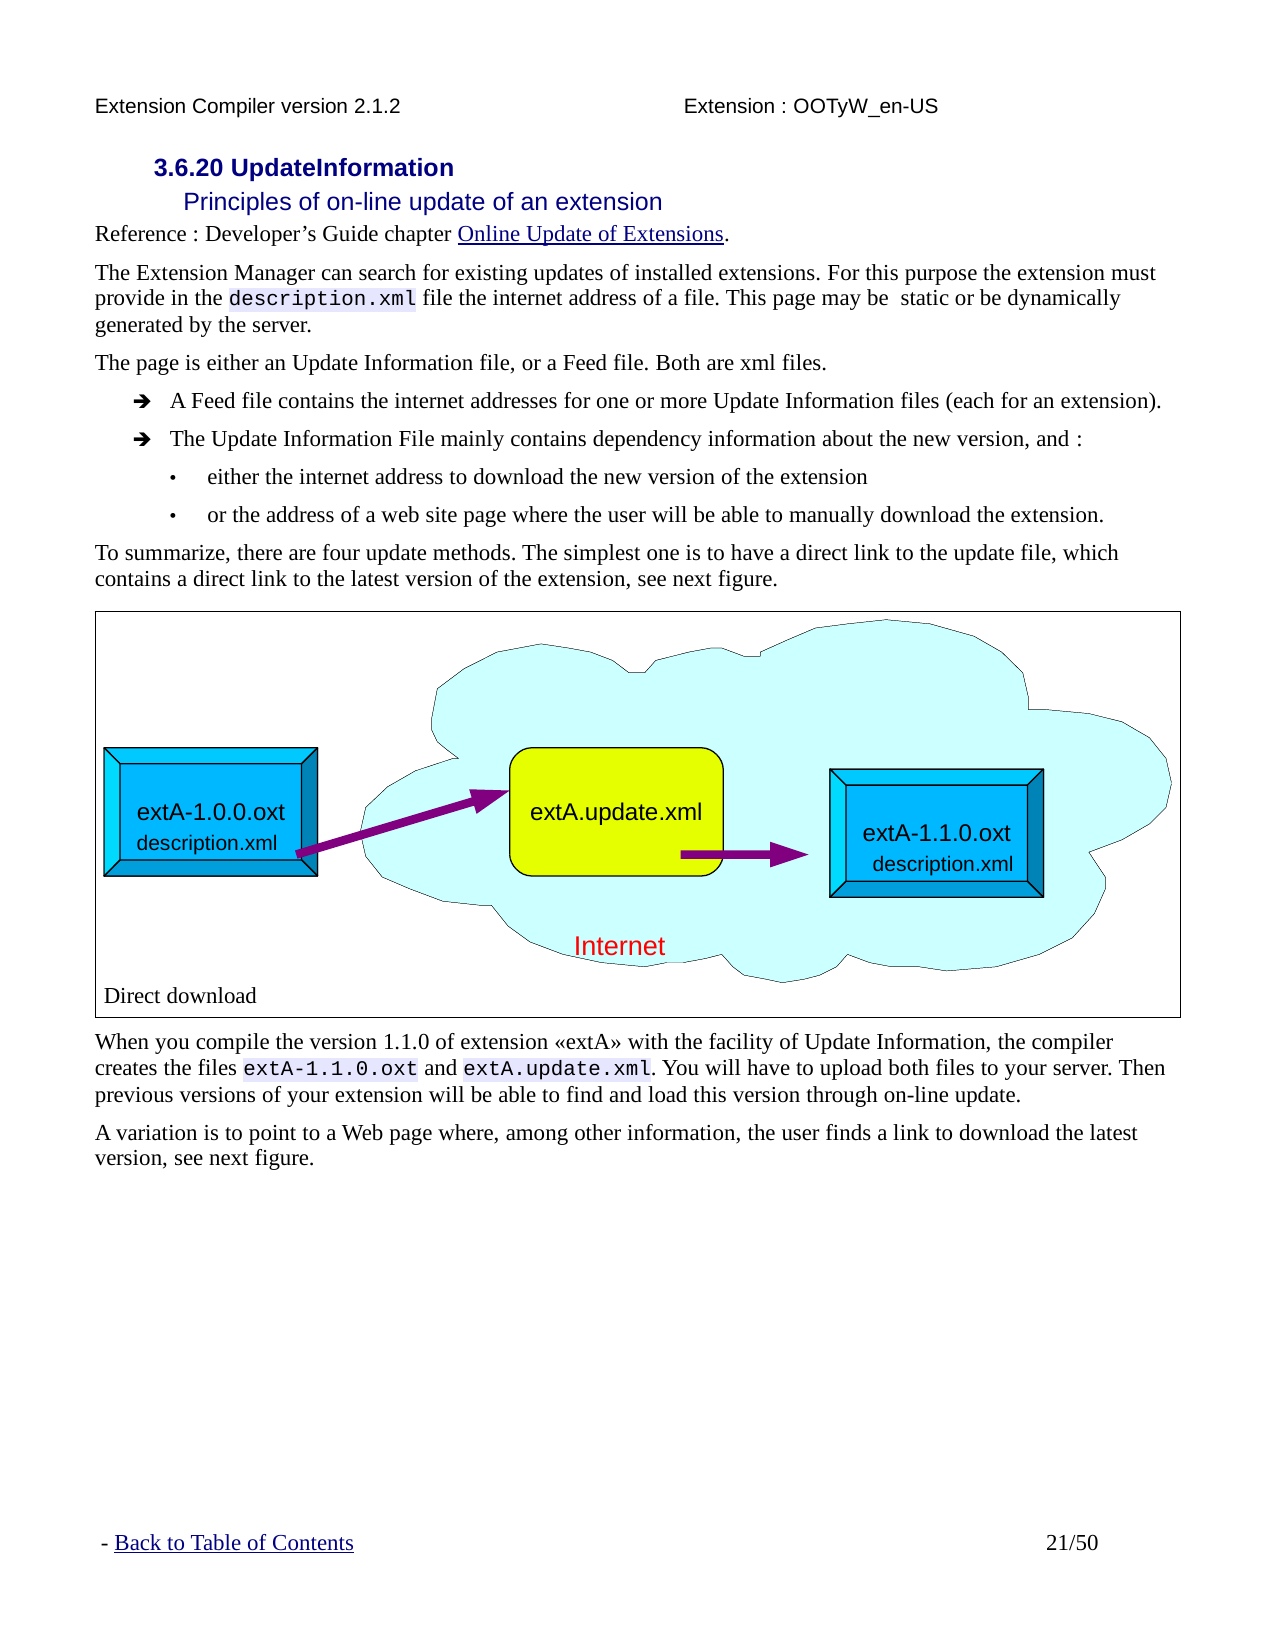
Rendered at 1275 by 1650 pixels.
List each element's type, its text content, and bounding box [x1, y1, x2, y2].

text Direct download [103, 620, 873, 842]
list The Update Information File mainly contains dependency information about the new version, and : [132, 426, 1181, 451]
text To summarize, there are four update methods. The simplest one is to have a direct link to the update file, which contains a direct link to the latest version of the extension, see next figure. [94, 540, 1181, 591]
subtitle Principles of on-line update of an extension [183, 187, 1181, 215]
text Direct download [103, 787, 1172, 1008]
text A variation is to point to a Web page where, among other information, the user finds a link to download the latest version, see next figure. [94, 1119, 1181, 1171]
list either the internet address to download the new version of the extension [169, 464, 1181, 489]
text Direct download [902, 620, 1172, 780]
subtitle UpdateInformation [153, 153, 1181, 181]
text The Extension Manager can search for existing updates of installed extensions. For this purpose the extension must provide in the description.xml file the internet address of a file. This page may be static or be dynamically generated by the server. [94, 259, 1181, 337]
text The page is either an Update Information file, or a Feed file. Both are xml files. [94, 350, 1181, 375]
text When you compile the version 1.1.0 of extension «extA» with the facility of Update Information, the compiler creates the files extA-1.1.0.oxt and extA.update.xml. You will have to upload both files to your server. Then previous versions of your extension will be able to find and load this version through on-line update. [94, 612, 1181, 1107]
list or the address of a web site page where the user will be able to manually download the extension. [169, 502, 1181, 527]
list A Feed file contains the internet addresses for one or more Update Information files (each for an extension). [132, 388, 1181, 413]
text Reference : Developer’s Guide chapter Online Update of Extensions. [94, 221, 1181, 247]
text [94, 603, 1181, 611]
